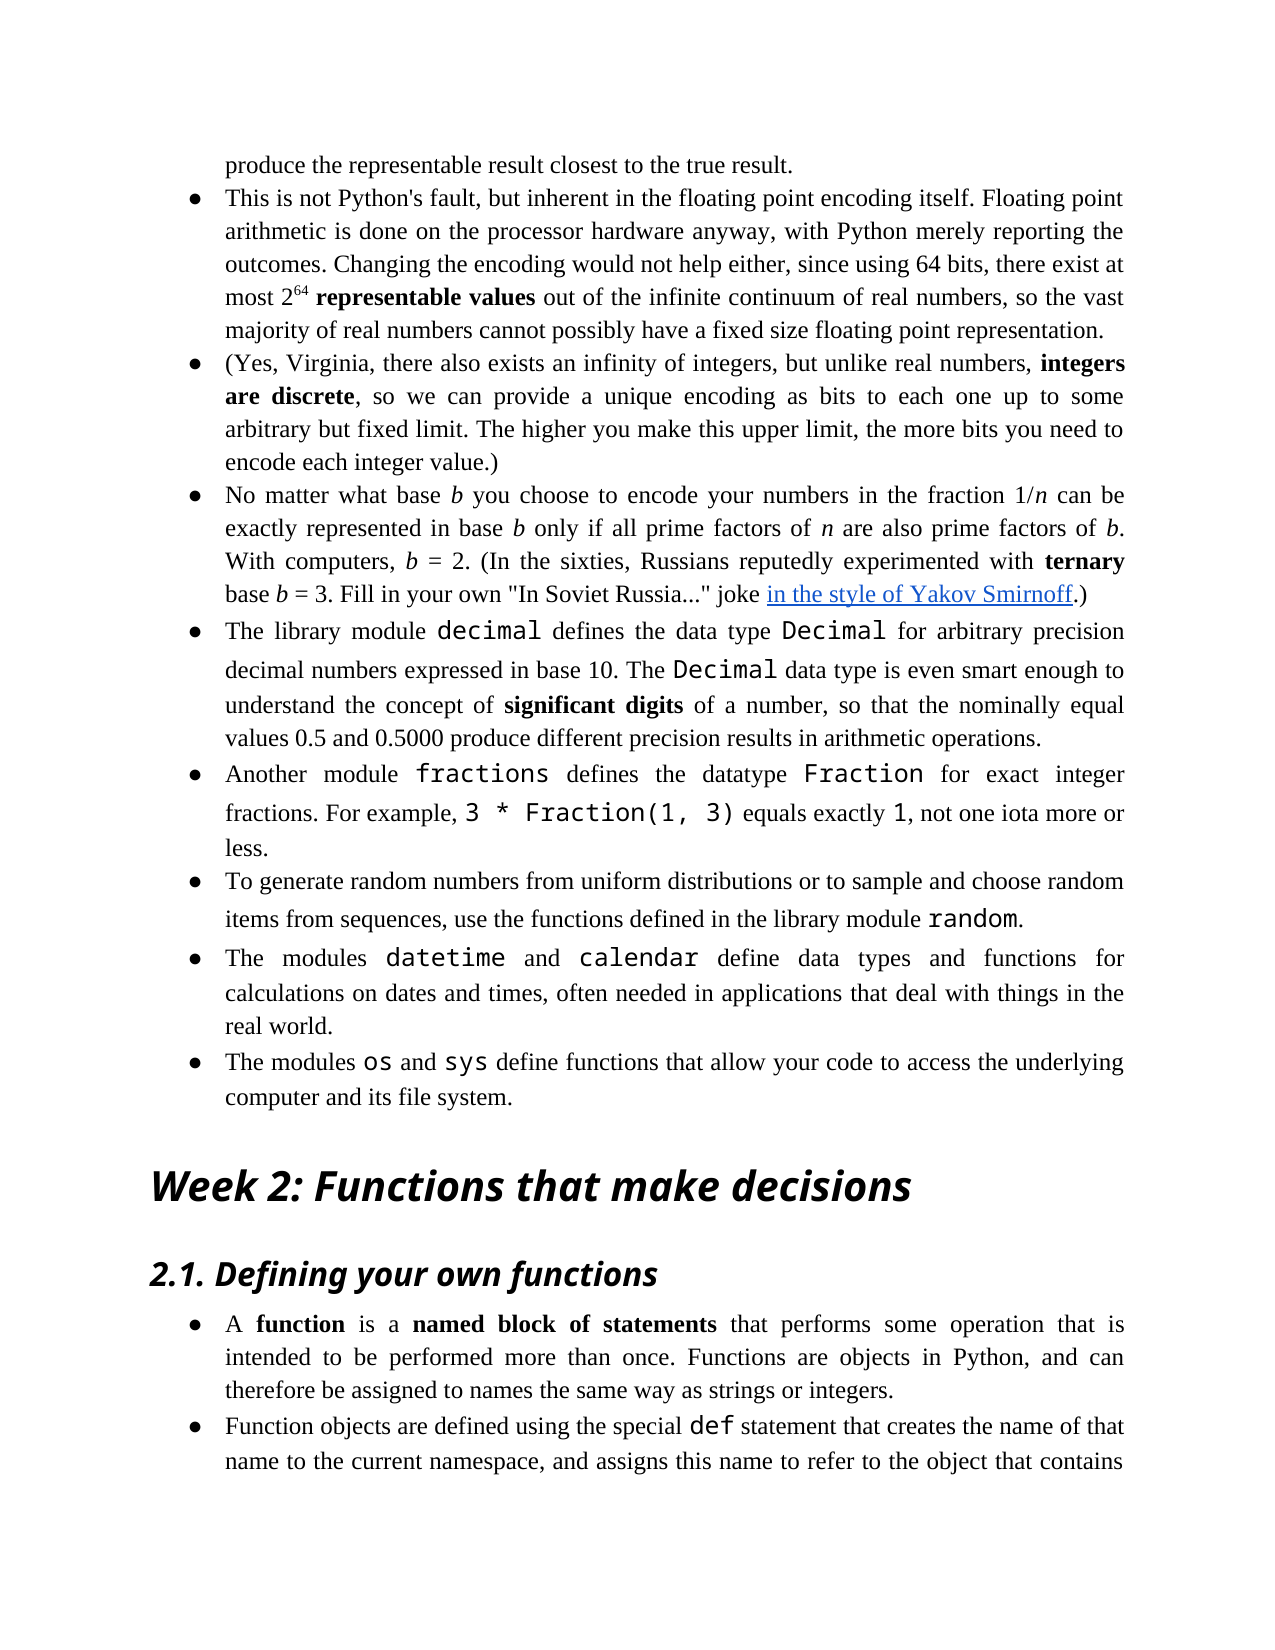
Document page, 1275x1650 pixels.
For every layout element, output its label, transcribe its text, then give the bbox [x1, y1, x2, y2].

list The library module decimal defines the data type Decimal for arbitrary precision decimal numbers expressed in base 10. The Decimal data type is even smart enough to understand the concept of significant digits of a number, so that the nominally equal values 0.5 and 0.5000 produce different precision results in arithmetic operations. [187, 612, 1125, 752]
subtitle 2.1. Defining your own functions [150, 1251, 1125, 1296]
list Function objects are defined using the special def statement that creates the name of that name to the current namespace, and assigns this name to refer to the object that contains [187, 1408, 1125, 1475]
list This is not Python's fault, but inherent in the floating point encoding itself. Floating point arithmetic is done on the processor hardware anyway, with Python merely reporting the outcomes. Changing the encoding would not help either, since using 64 bits, there exist at most 264 representable values out of the infinite continuum of real numbers, so the vast majority of real numbers cannot possibly have a fixed size floating point representation. [187, 183, 1125, 344]
list Another module fractions defines the datatype Fraction for exact integer fractions. For example, 3 * Fraction(1, 3) equals exactly 1, not one iota more or less. [187, 756, 1125, 862]
list produce the representable result closest to the true result. [187, 150, 1125, 179]
list The modules datetime and calendar define data types and functions for calculations on dates and times, often needed in applications that deal with things in the real world. [187, 939, 1125, 1039]
subtitle Week 2: Functions that make decisions [150, 1157, 1125, 1213]
list A function is a named block of statements that performs some operation that is intended to be performed more than once. Functions are objects in Python, and can therefore be assigned to names the same way as strings or integers. [187, 1309, 1125, 1404]
list The modules os and sys define functions that allow your code to access the underlying computer and its file system. [187, 1044, 1125, 1111]
list To generate random numbers from uniform distributions or to sample and choose random items from sequences, use the functions defined in the library module random. [187, 866, 1125, 934]
list No matter what base b you choose to encode your numbers in the fraction 1/n can be exactly represented in base b only if all prime factors of n are also prime factors of b. With computers, b = 2. (In the sixties, Russians reputedly experimented with ternary base b = 3. Fill in your own "In Soviet Russia..." joke in the style of Yakov Smirnoff.) [187, 480, 1125, 608]
list (Yes, Virginia, there also exists an infinity of integers, but unlike real numbers, integers are discrete, so we can provide a unique encoding as bits to each one up to some arbitrary but fixed limit. The higher you make this upper limit, the more bits you need to encode each integer value.) [187, 348, 1125, 476]
